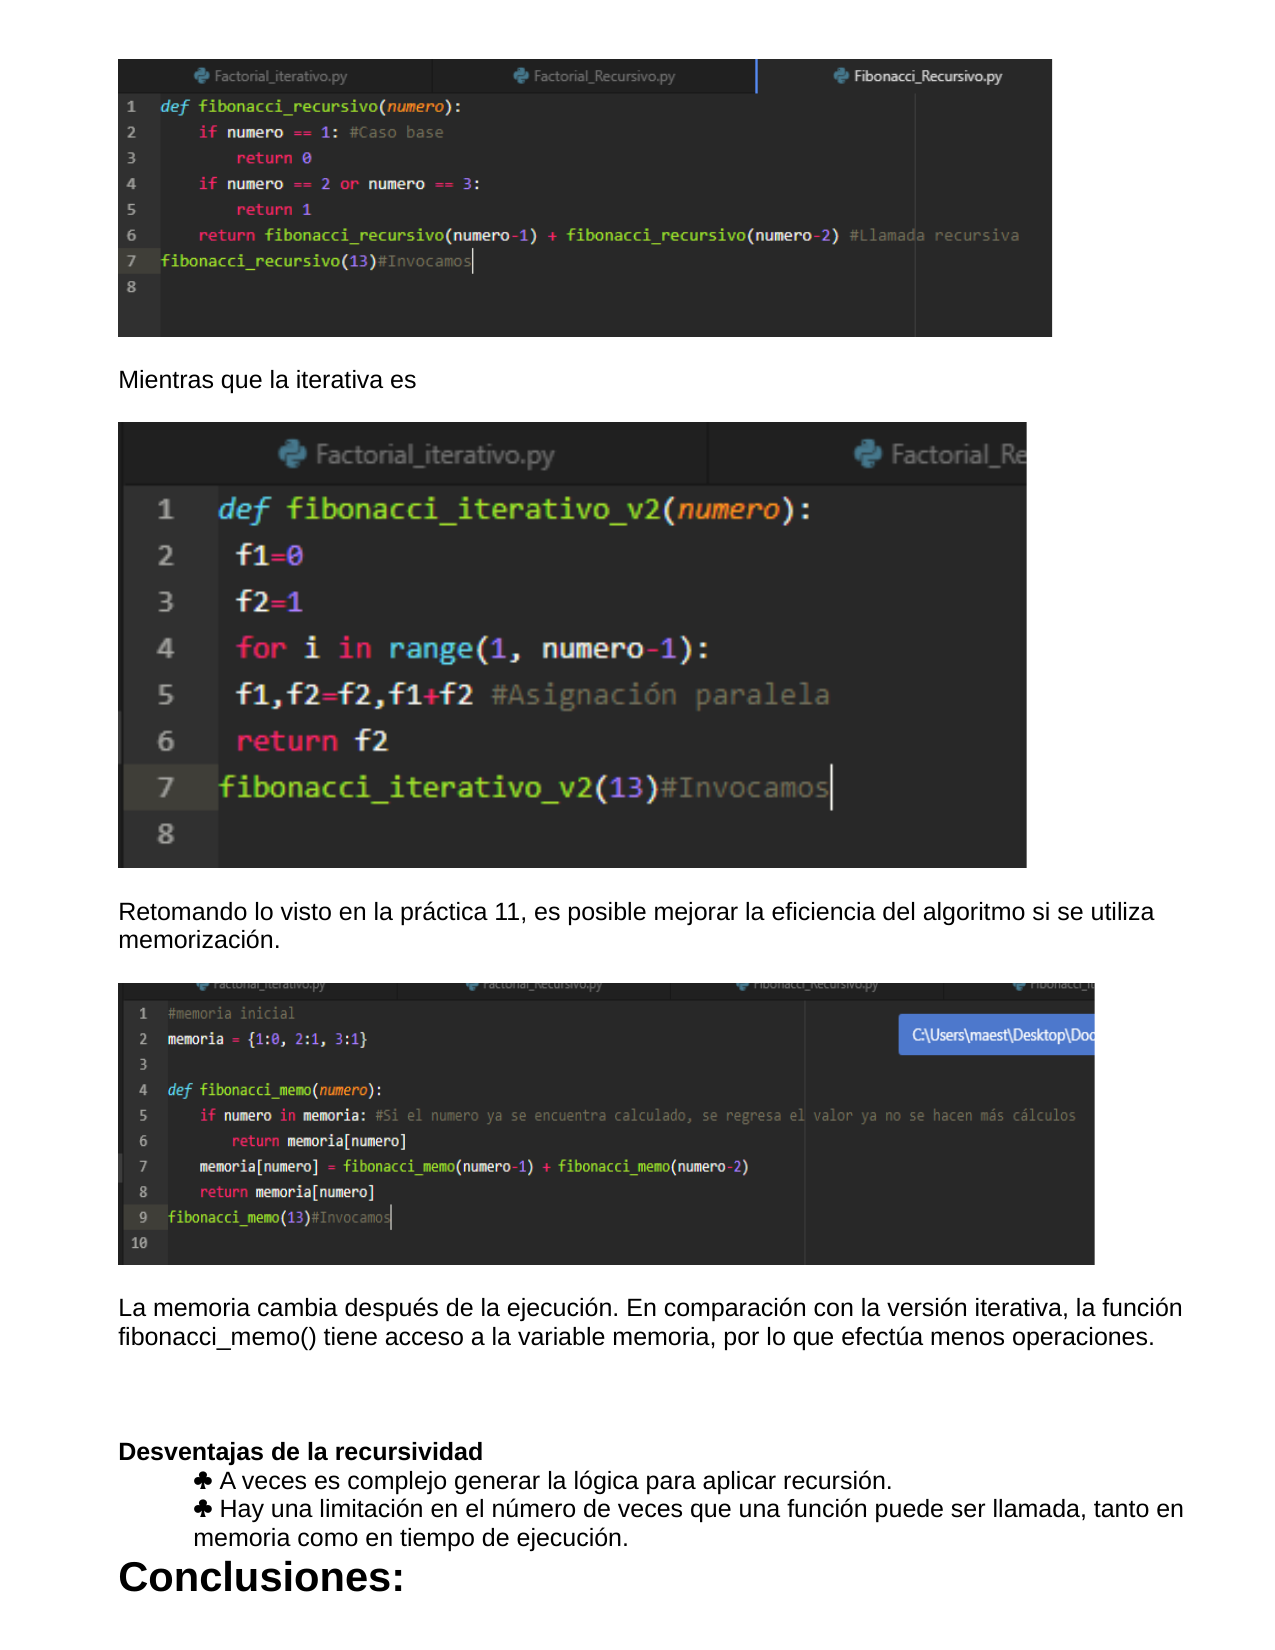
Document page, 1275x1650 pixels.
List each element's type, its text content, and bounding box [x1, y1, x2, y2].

text Retomando lo visto en la práctica 11, es posible mejorar la eficiencia del algoritmo si se utiliza memorización. [118, 897, 1205, 954]
text Conclusiones: [118, 1552, 1205, 1600]
text Mientras que la iterativa es [118, 365, 1205, 394]
text La memoria cambia después de la ejecución. En comparación con la versión iterativa, la función fibonacci_memo() tiene acceso a la variable memoria, por lo que efectúa menos operaciones. [118, 1293, 1205, 1351]
text  A veces es complejo generar la lógica para aplicar recursión. [118, 1466, 1205, 1494]
text Desventajas de la recursividad [118, 1437, 1205, 1466]
text  Hay una limitación en el número de veces que una función puede ser llamada, tanto en memoria como en tiempo de ejecución. [193, 1494, 1205, 1552]
